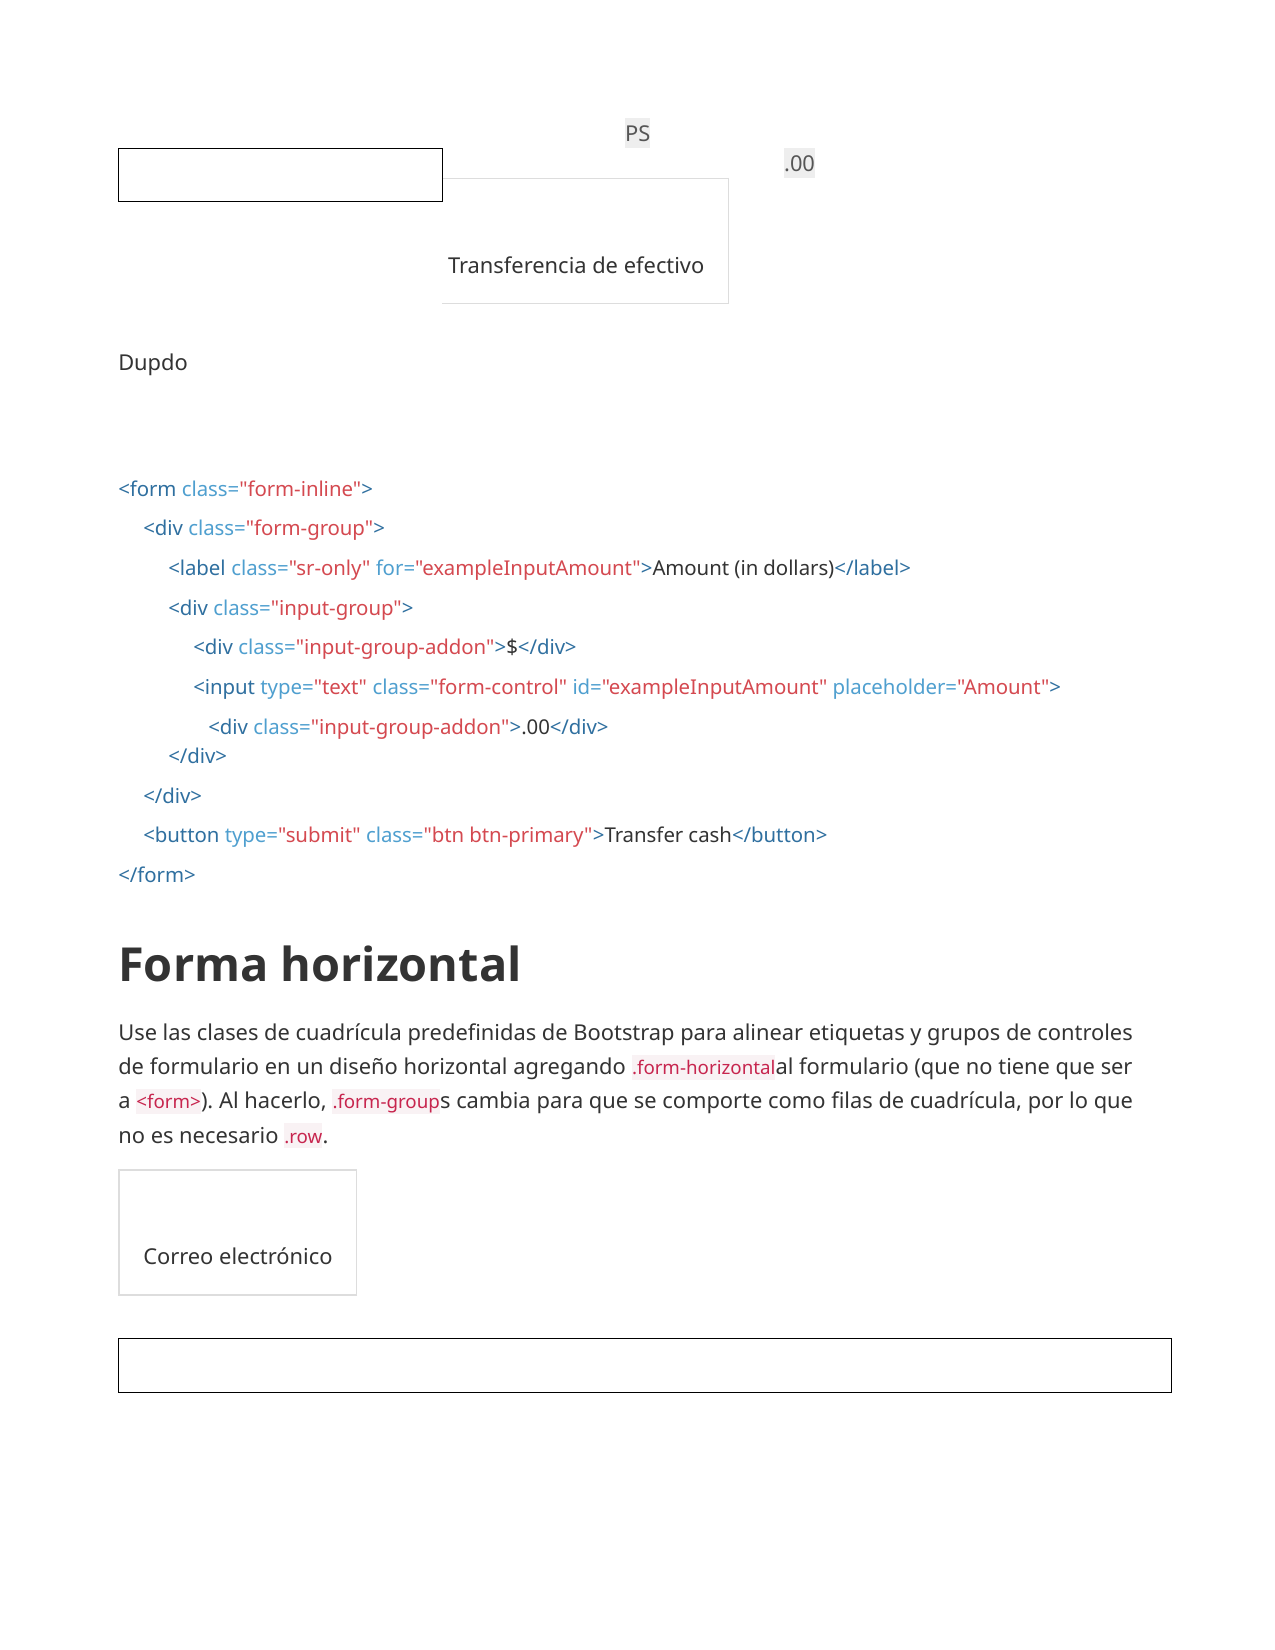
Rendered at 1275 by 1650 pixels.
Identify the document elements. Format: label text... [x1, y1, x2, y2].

text <input type="text" class="form-control" id="exampleInputAmount" placeholder="Amount"> [118, 673, 1157, 701]
subtitle Forma horizontal [118, 931, 1157, 995]
text </div> [118, 742, 1157, 770]
text </div> [118, 781, 1157, 809]
text <form class="form-inline"> [118, 475, 1157, 502]
text <label class="sr-only" for="exampleInputAmount">Amount (in dollars)</label> [118, 554, 1157, 582]
text PS [118, 118, 1157, 148]
text <div class="input-group-addon">$</div> [118, 633, 1157, 661]
text </form> [118, 861, 1157, 888]
text Transferencia de efectivo [118, 179, 728, 304]
text [357, 1169, 1157, 1296]
text Use las clases de cuadrícula predefinidas de Bootstrap para alinear etiquetas y grupos de controles de formulario en un diseño horizontal agregando .form-horizontalal formulario (que no tiene que ser a <form>). Al hacerlo, .form-groups cambia para que se comporte como filas de cuadrícula, por lo que no es necesario .row. [118, 1017, 1157, 1149]
text Dupdo [118, 347, 1157, 377]
text Correo electrónico [120, 1171, 356, 1294]
text .00 [443, 148, 1157, 178]
text [1172, 1338, 1218, 1392]
text <div class="form-group"> [118, 514, 1157, 542]
text [729, 178, 1157, 304]
text <div class="input-group-addon">.00</div> [118, 712, 1157, 742]
text <div class="input-group"> [118, 593, 1157, 621]
text <button type="submit" class="btn btn-primary">Transfer cash</button> [118, 821, 1157, 849]
